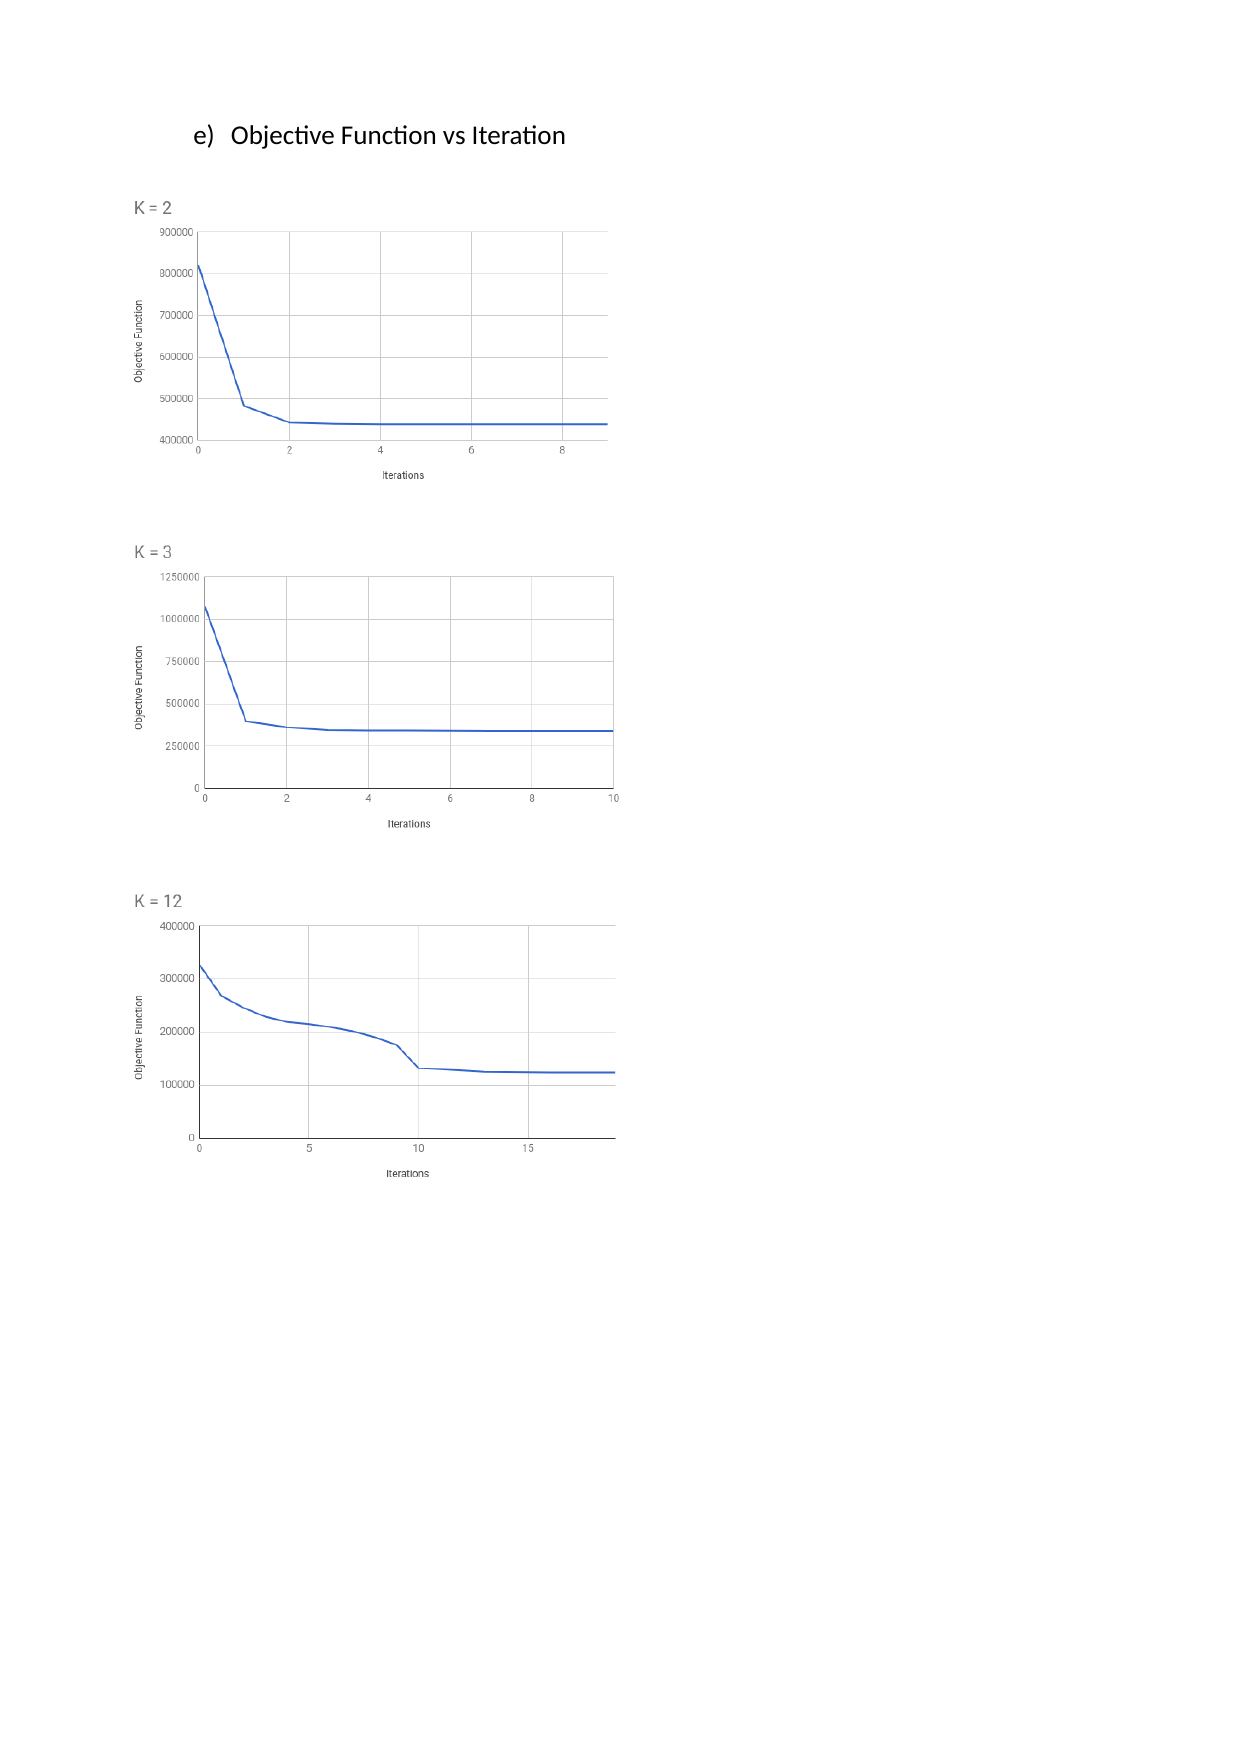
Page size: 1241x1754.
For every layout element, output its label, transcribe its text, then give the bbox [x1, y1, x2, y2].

picture [118, 184, 623, 496]
list Objective Function vs Iteration [193, 118, 1122, 151]
picture [118, 877, 631, 1195]
picture [118, 529, 628, 845]
